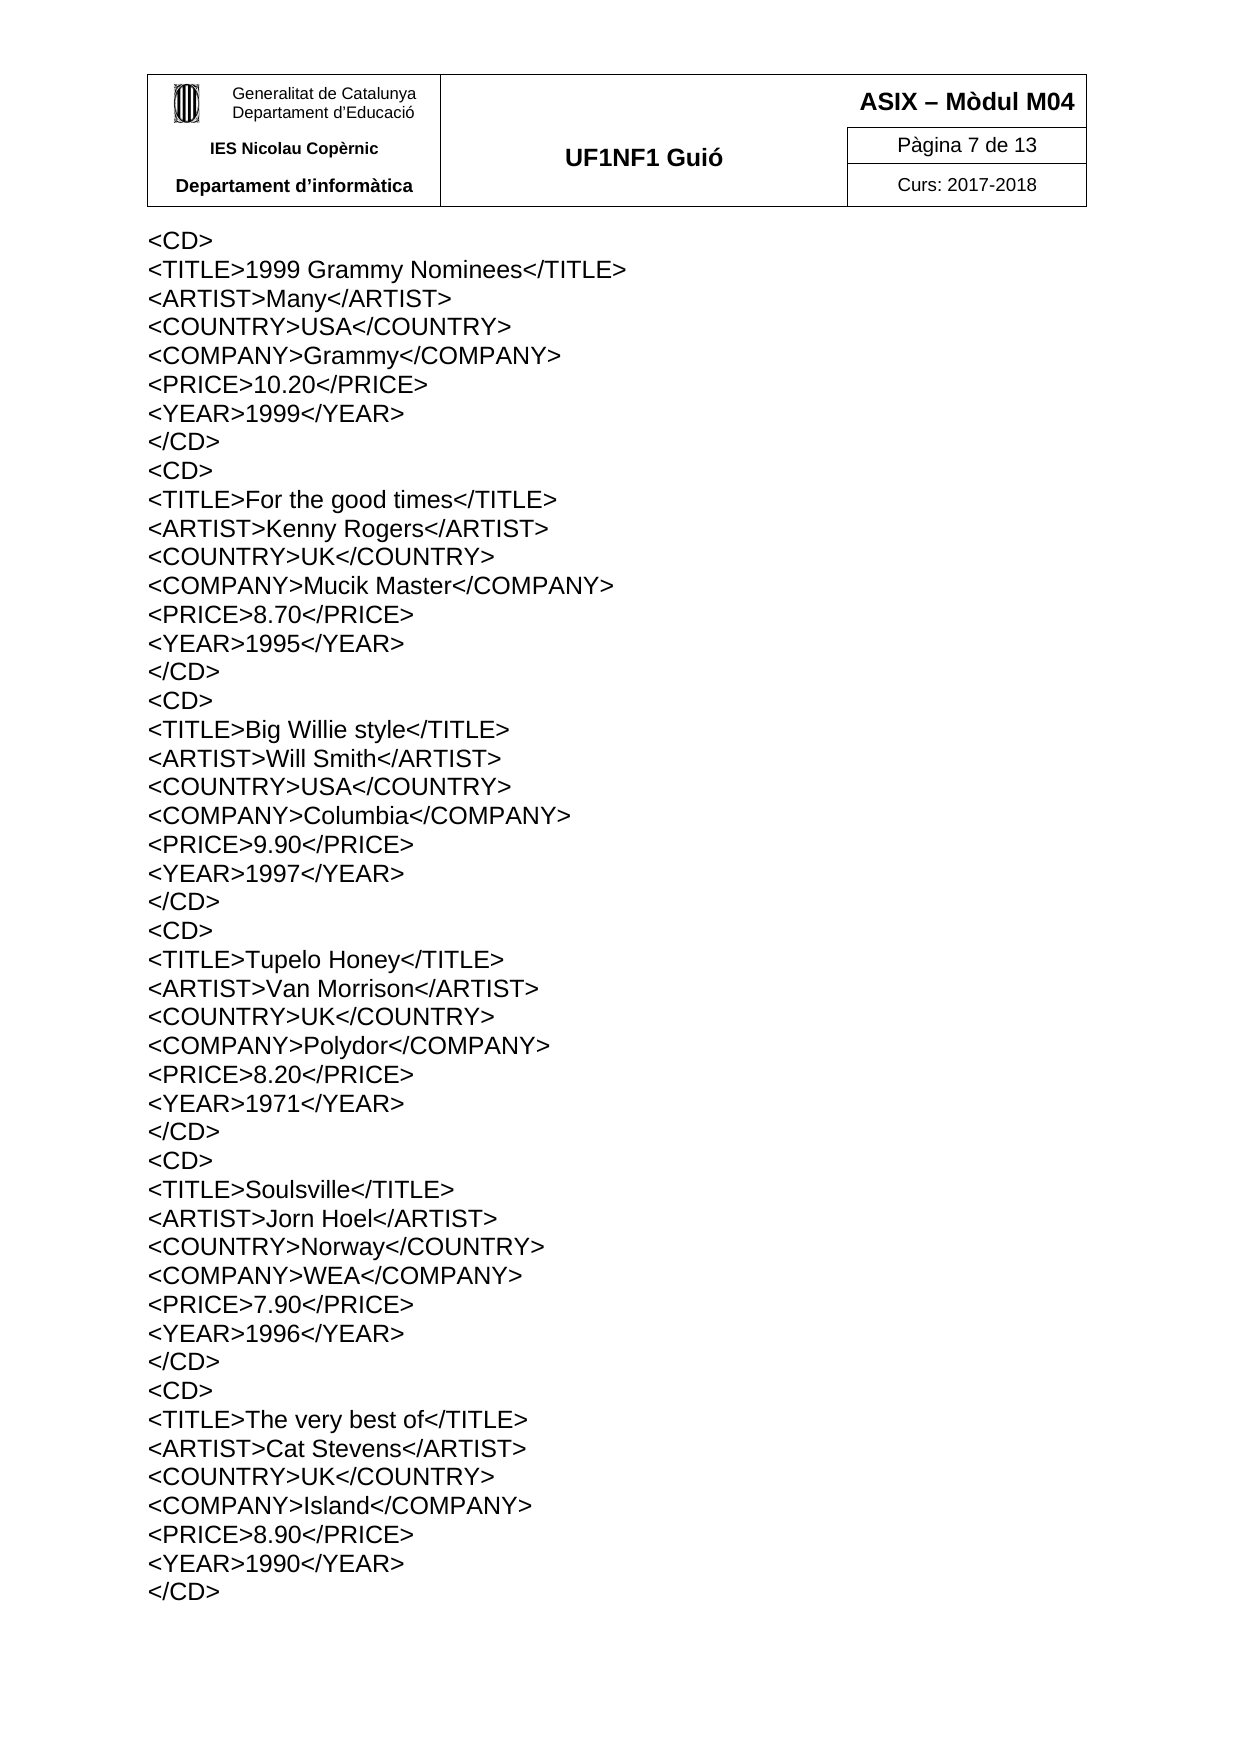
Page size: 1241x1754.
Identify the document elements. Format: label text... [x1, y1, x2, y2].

text <COMPANY>Grammy</COMPANY> [148, 341, 1092, 370]
text <PRICE>8.90</PRICE> [148, 1520, 1092, 1548]
text <PRICE>8.20</PRICE> [148, 1060, 1092, 1088]
text <TITLE>Tupelo Honey</TITLE> [148, 945, 1092, 973]
text <ARTIST>Van Morrison</ARTIST> [148, 973, 1092, 1002]
text <COMPANY>Polydor</COMPANY> [148, 1031, 1092, 1060]
text <YEAR>1990</YEAR> [148, 1548, 1092, 1577]
text <CD> [148, 686, 1092, 715]
text <TITLE>For the good times</TITLE> [148, 485, 1092, 513]
text <PRICE>9.90</PRICE> [148, 830, 1092, 858]
text <TITLE>Soulsville</TITLE> [148, 1175, 1092, 1203]
text <YEAR>1999</YEAR> [148, 398, 1092, 427]
text </CD> [148, 657, 1092, 686]
text </CD> [148, 1117, 1092, 1146]
text <CD> [148, 456, 1092, 485]
text <TITLE>Big Willie style</TITLE> [148, 715, 1092, 743]
text <COUNTRY>UK</COUNTRY> [148, 1462, 1092, 1491]
text <TITLE>The very best of</TITLE> [148, 1405, 1092, 1433]
text <COUNTRY>Norway</COUNTRY> [148, 1232, 1092, 1261]
text <YEAR>1995</YEAR> [148, 628, 1092, 657]
text <CD> [148, 1376, 1092, 1405]
text <COUNTRY>UK</COUNTRY> [148, 1002, 1092, 1031]
text </CD> [148, 427, 1092, 456]
text <ARTIST>Will Smith</ARTIST> [148, 743, 1092, 772]
text <PRICE>7.90</PRICE> [148, 1290, 1092, 1318]
text <CD> [148, 916, 1092, 945]
text <COUNTRY>UK</COUNTRY> [148, 542, 1092, 571]
text <PRICE>8.70</PRICE> [148, 600, 1092, 628]
text </CD> [148, 1577, 1092, 1606]
text <COMPANY>WEA</COMPANY> [148, 1261, 1092, 1290]
text <YEAR>1971</YEAR> [148, 1088, 1092, 1117]
text <COMPANY>Mucik Master</COMPANY> [148, 571, 1092, 600]
text <ARTIST>Kenny Rogers</ARTIST> [148, 513, 1092, 542]
text <COUNTRY>USA</COUNTRY> [148, 772, 1092, 801]
text </CD> [148, 887, 1092, 916]
text </CD> [148, 1347, 1092, 1376]
text <ARTIST>Jorn Hoel</ARTIST> [148, 1203, 1092, 1232]
text <YEAR>1996</YEAR> [148, 1318, 1092, 1347]
text <PRICE>10.20</PRICE> [148, 370, 1092, 398]
text <YEAR>1997</YEAR> [148, 858, 1092, 887]
text <COUNTRY>USA</COUNTRY> [148, 312, 1092, 341]
text <TITLE>1999 Grammy Nominees</TITLE> [148, 255, 1092, 283]
text <COMPANY>Island</COMPANY> [148, 1491, 1092, 1520]
text <ARTIST>Many</ARTIST> [148, 283, 1092, 312]
text <CD> [148, 1146, 1092, 1175]
text <CD> [148, 226, 1092, 255]
text <ARTIST>Cat Stevens</ARTIST> [148, 1433, 1092, 1462]
text <COMPANY>Columbia</COMPANY> [148, 801, 1092, 830]
